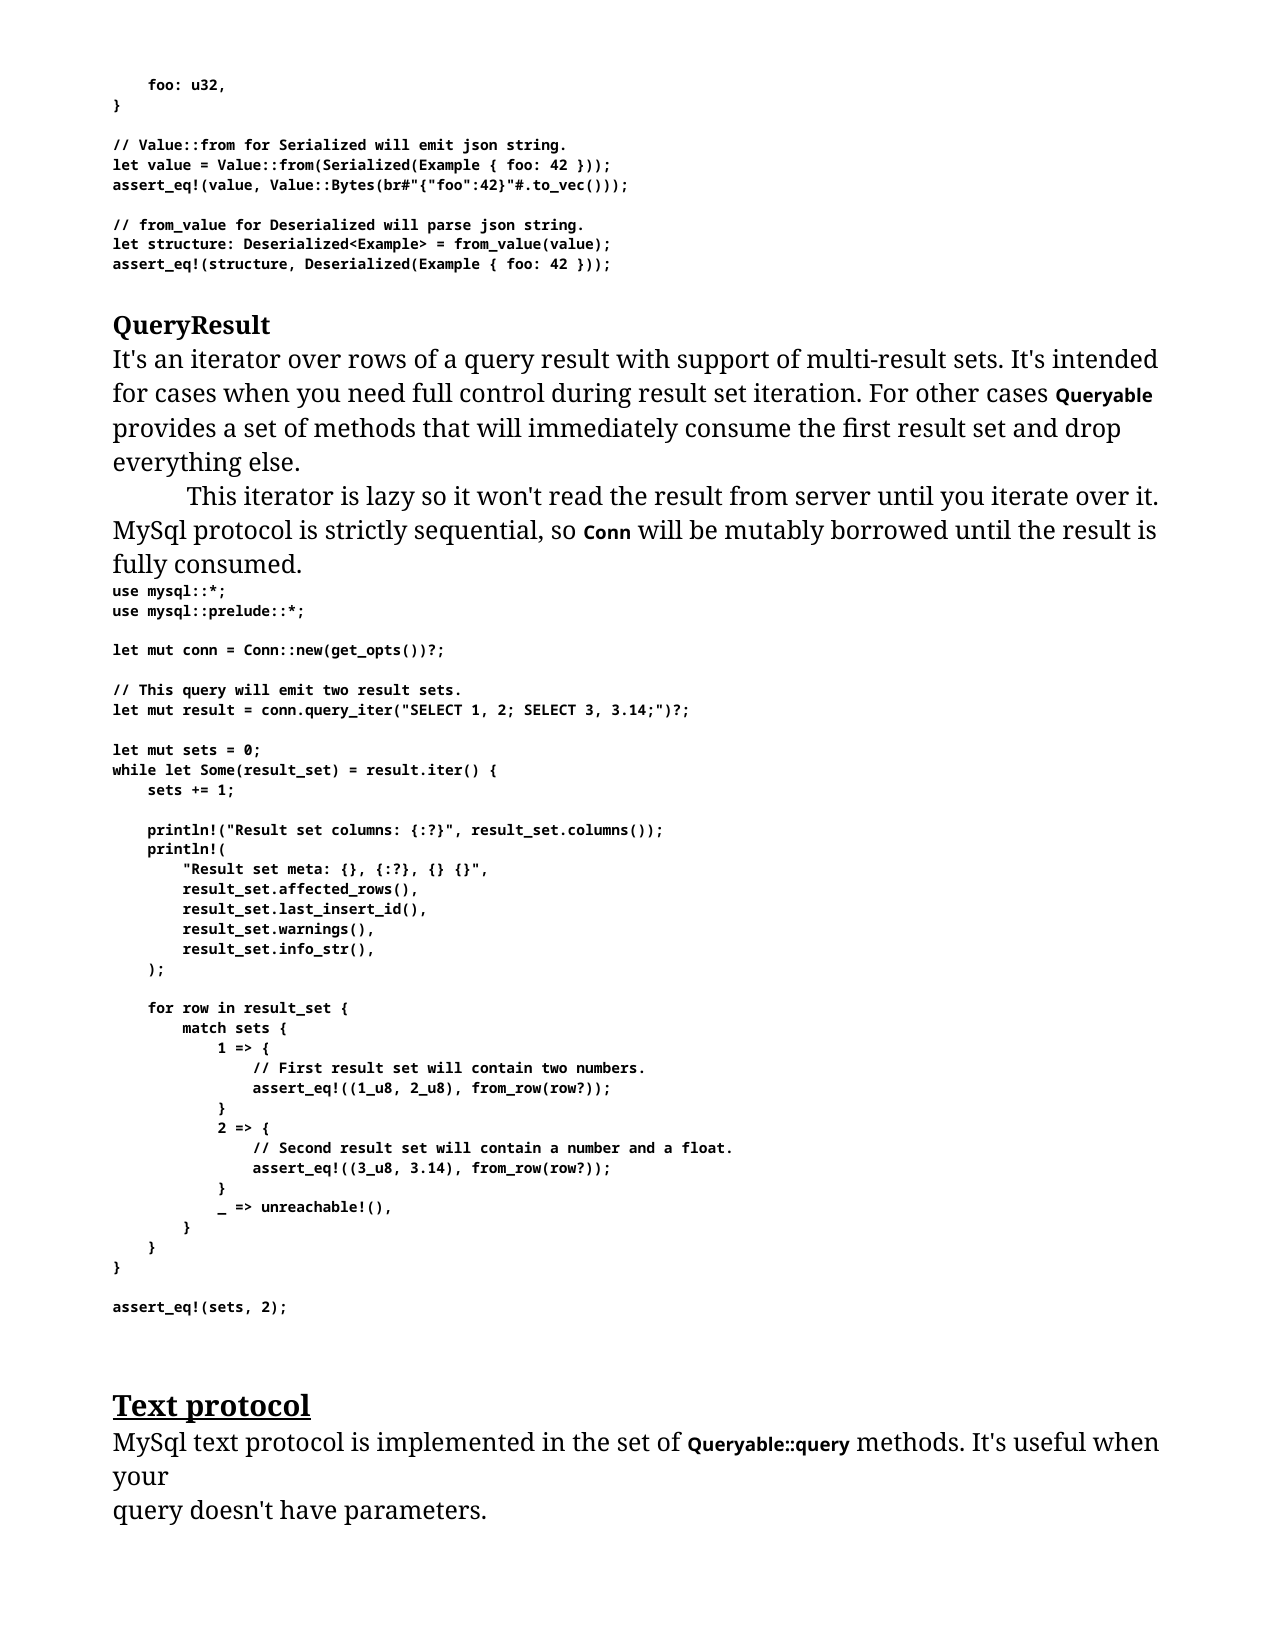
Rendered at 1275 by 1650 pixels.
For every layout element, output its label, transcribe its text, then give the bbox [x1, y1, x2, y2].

text let value = Value::from(Serialized(Example { foo: 42 })); [112, 154, 1162, 174]
text 1 => { [112, 1038, 1162, 1058]
text } [112, 1177, 1162, 1197]
text } [112, 1217, 1162, 1237]
text result_set.info_str(), [112, 939, 1162, 958]
text 2 => { [112, 1118, 1162, 1138]
text Text protocol [112, 1385, 1162, 1424]
text assert_eq!(value, Value::Bytes(br#"{"foo":42}"#.to_vec())); [112, 174, 1162, 194]
text } [112, 1257, 1162, 1277]
text QueryResult [112, 308, 1162, 342]
text result_set.last_insert_id(), [112, 899, 1162, 919]
text // Value::from for Serialized will emit json string. [112, 135, 1162, 154]
text // First result set will contain two numbers. [112, 1058, 1162, 1078]
text _ => unreachable!(), [112, 1197, 1162, 1217]
text This iterator is lazy so it won't read the result from server until you iterate over it. MySql protocol is strictly sequential, so Conn will be mutably borrowed until the result is fully consumed. [112, 478, 1162, 581]
text result_set.warnings(), [112, 919, 1162, 939]
text use mysql::prelude::*; [112, 600, 1162, 620]
text for row in result_set { [112, 998, 1162, 1018]
text result_set.affected_rows(), [112, 879, 1162, 899]
text // from_value for Deserialized will parse json string. [112, 214, 1162, 234]
text } [112, 95, 1162, 115]
text println!( [112, 839, 1162, 859]
text let mut result = conn.query_iter("SELECT 1, 2; SELECT 3, 3.14;")?; [112, 700, 1162, 720]
text sets += 1; [112, 779, 1162, 799]
text match sets { [112, 1018, 1162, 1038]
text assert_eq!(structure, Deserialized(Example { foo: 42 })); [112, 254, 1162, 274]
text } [112, 1237, 1162, 1257]
text let mut conn = Conn::new(get_opts())?; [112, 640, 1162, 660]
text assert_eq!(sets, 2); [112, 1297, 1162, 1317]
text query doesn't have parameters. [112, 1493, 1162, 1527]
text // Second result set will contain a number and a float. [112, 1138, 1162, 1157]
text MySql text protocol is implemented in the set of Queryable::query methods. It's useful when your [112, 1424, 1162, 1493]
text It's an iterator over rows of a query result with support of multi-result sets. It's intended for cases when you need full control during result set iteration. For other cases Queryable provides a set of methods that will immediately consume the first result set and drop everything else. [112, 342, 1162, 478]
text } [112, 1098, 1162, 1118]
text assert_eq!((3_u8, 3.14), from_row(row?)); [112, 1157, 1162, 1177]
text println!("Result set columns: {:?}", result_set.columns()); [112, 819, 1162, 839]
text use mysql::*; [112, 581, 1162, 600]
text foo: u32, [112, 75, 1162, 95]
text ); [112, 958, 1162, 978]
text // This query will emit two result sets. [112, 680, 1162, 700]
text while let Some(result_set) = result.iter() { [112, 759, 1162, 779]
text let structure: Deserialized<Example> = from_value(value); [112, 234, 1162, 254]
text assert_eq!((1_u8, 2_u8), from_row(row?)); [112, 1078, 1162, 1098]
text let mut sets = 0; [112, 740, 1162, 759]
text "Result set meta: {}, {:?}, {} {}", [112, 859, 1162, 879]
